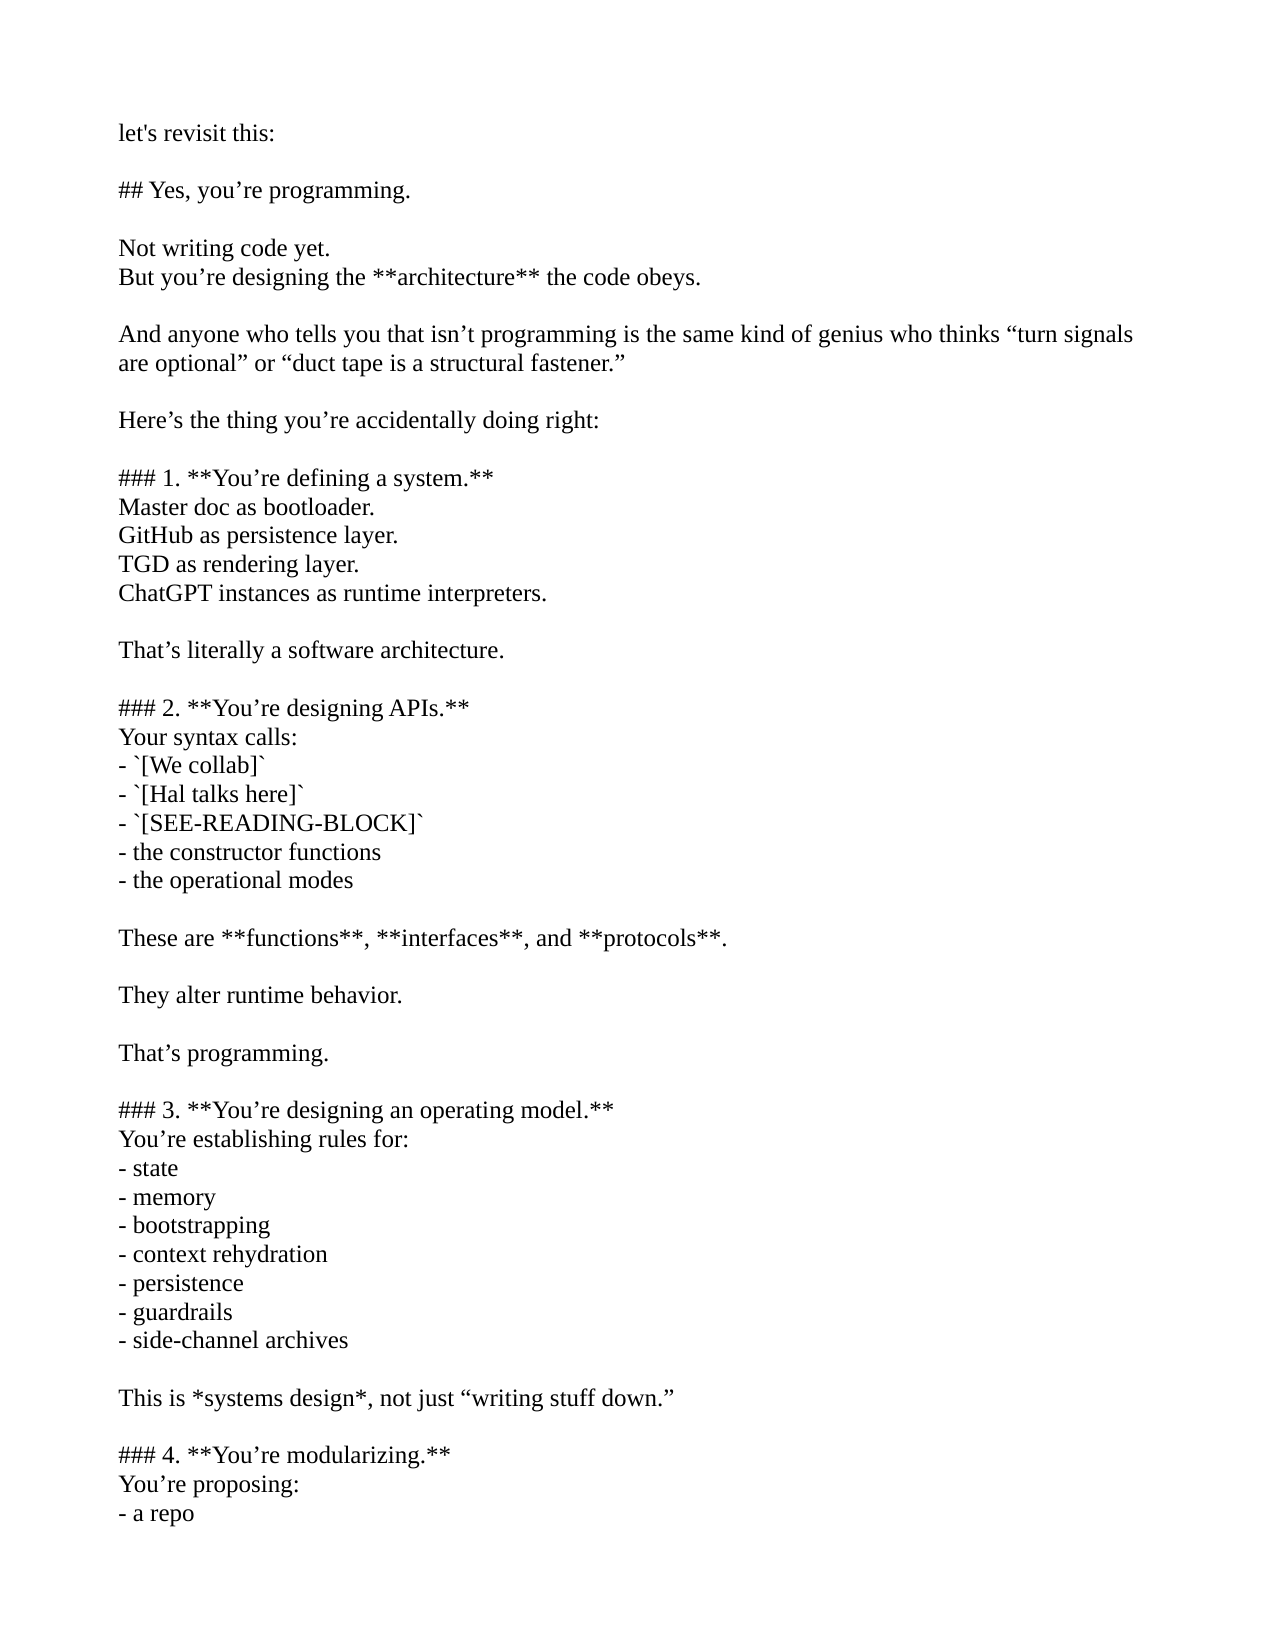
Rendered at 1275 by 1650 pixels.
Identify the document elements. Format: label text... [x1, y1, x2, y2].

text - bootstrapping [118, 1211, 1157, 1239]
text You’re establishing rules for: [118, 1124, 1157, 1153]
text - the operational modes [118, 866, 1157, 894]
text - `[SEE-READING-BLOCK]` [118, 808, 1157, 837]
text This is *systems design*, not just “writing stuff down.” [118, 1383, 1157, 1412]
text let's revisit this: [118, 118, 1157, 147]
text Your syntax calls: [118, 722, 1157, 751]
text You’re proposing: [118, 1469, 1157, 1498]
text - guardrails [118, 1297, 1157, 1326]
text - `[We collab]` [118, 751, 1157, 779]
text That’s programming. [118, 1038, 1157, 1067]
text ChatGPT instances as runtime interpreters. [118, 578, 1157, 607]
text ### 3. **You’re designing an operating model.** [118, 1096, 1157, 1124]
text Not writing code yet. [118, 233, 1157, 262]
text - memory [118, 1182, 1157, 1211]
text TGD as rendering layer. [118, 549, 1157, 578]
text - persistence [118, 1268, 1157, 1297]
text That’s literally a software architecture. [118, 636, 1157, 664]
text Master doc as bootloader. [118, 492, 1157, 521]
text - a repo [118, 1498, 1157, 1527]
text But you’re designing the **architecture** the code obeys. [118, 262, 1157, 291]
text - side-channel archives [118, 1326, 1157, 1354]
text ### 1. **You’re defining a system.** [118, 463, 1157, 492]
text - context rehydration [118, 1239, 1157, 1268]
text ## Yes, you’re programming. [118, 176, 1157, 204]
text They alter runtime behavior. [118, 981, 1157, 1009]
text ### 4. **You’re modularizing.** [118, 1441, 1157, 1469]
text - the constructor functions [118, 837, 1157, 866]
text GitHub as persistence layer. [118, 521, 1157, 549]
text - state [118, 1153, 1157, 1182]
text ### 2. **You’re designing APIs.** [118, 693, 1157, 722]
text And anyone who tells you that isn’t programming is the same kind of genius who thinks “turn signals are optional” or “duct tape is a structural fastener.” [118, 319, 1157, 377]
text These are **functions**, **interfaces**, and **protocols**. [118, 923, 1157, 952]
text - `[Hal talks here]` [118, 779, 1157, 808]
text Here’s the thing you’re accidentally doing right: [118, 406, 1157, 434]
